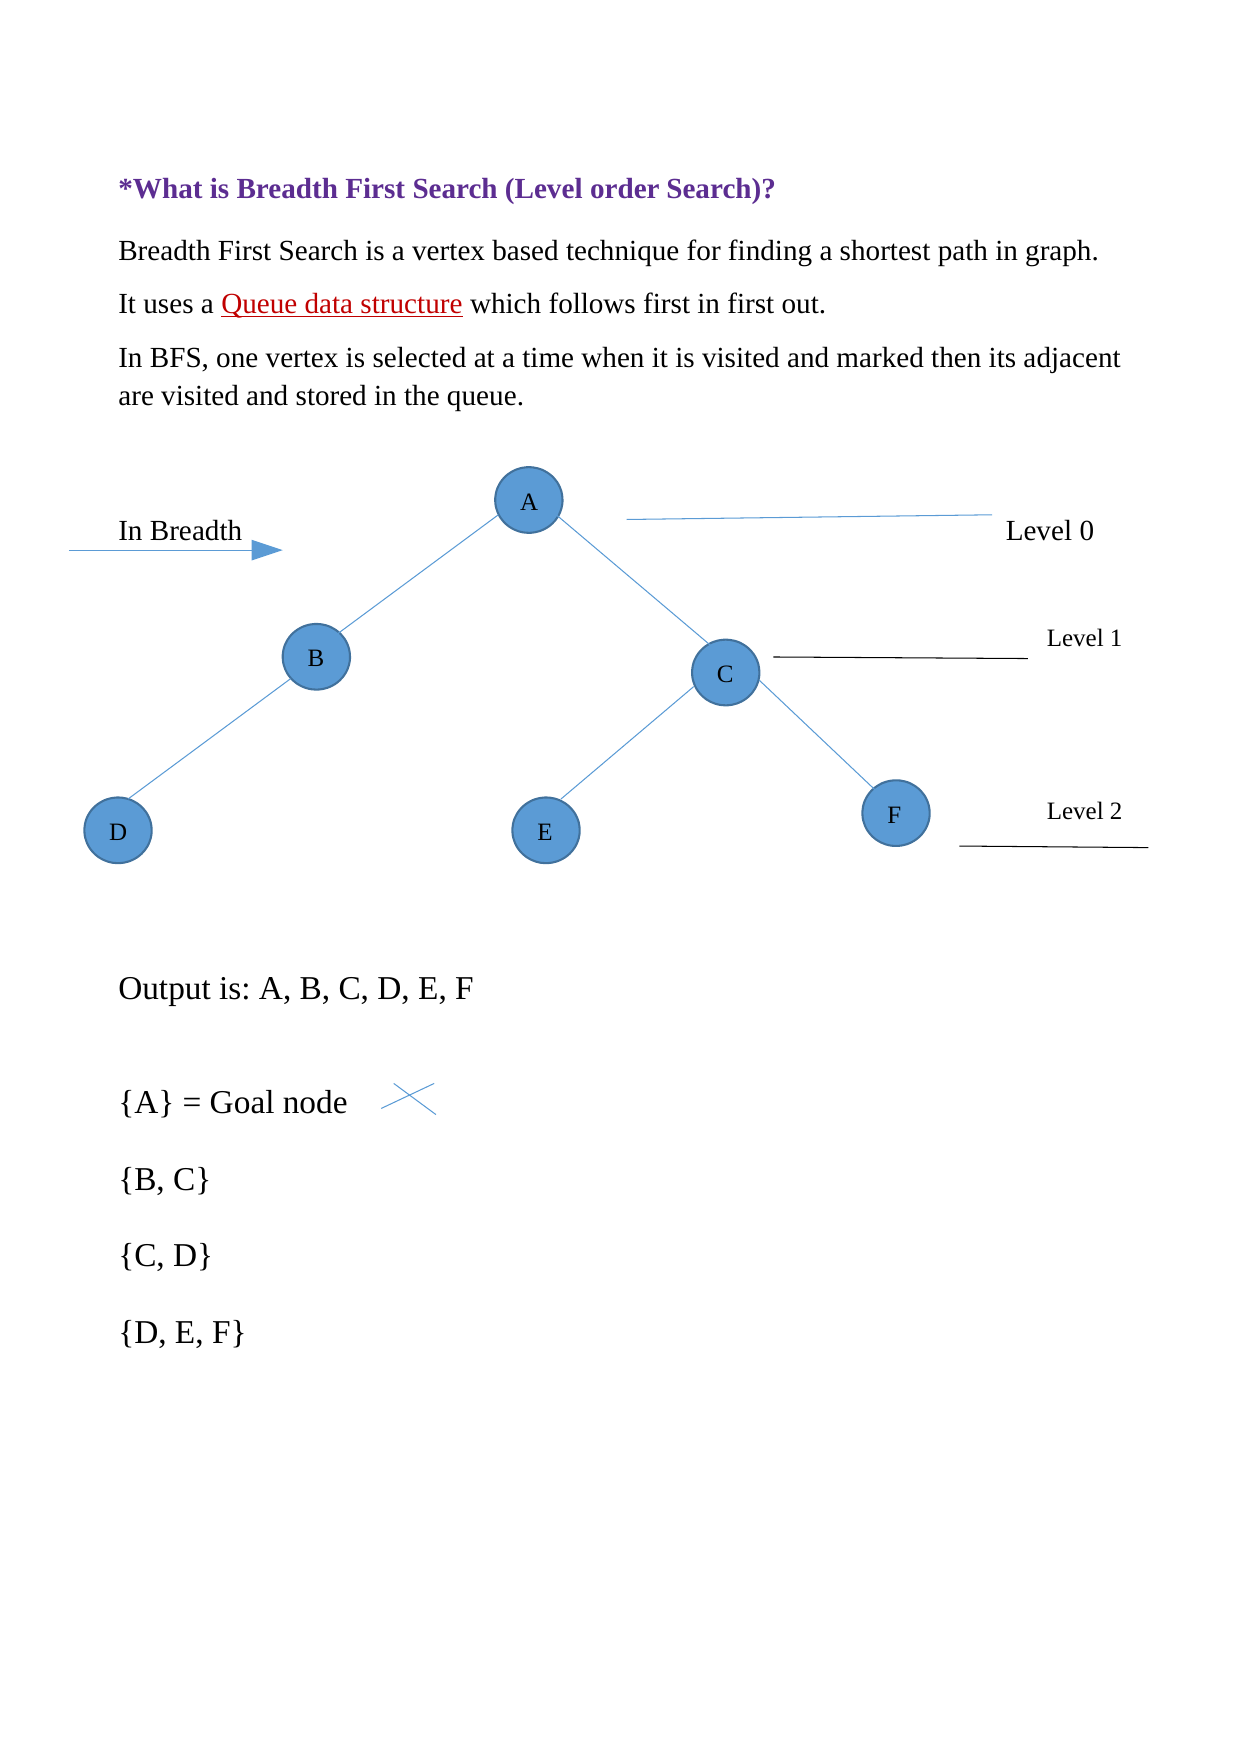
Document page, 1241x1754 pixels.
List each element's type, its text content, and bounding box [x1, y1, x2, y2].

text [132, 796, 539, 824]
text Breadth First Search is a vertex based technique for finding a shortest path in graph. [118, 233, 1122, 267]
text Output is: A, B, C, D, E, F [118, 968, 1122, 1007]
text [118, 623, 307, 652]
text {D, E, F} [118, 1312, 1122, 1351]
text *What is Breadth First Search (Level order Search)? [118, 171, 1122, 205]
text It uses a Queue data structure which follows first in first out. [118, 287, 1122, 320]
text [459, 517, 591, 546]
text [326, 623, 349, 631]
text Level 1 [687, 623, 1122, 652]
text {B, C} [118, 1159, 1122, 1197]
text In Breadth [118, 513, 497, 546]
text [342, 623, 706, 652]
text Level 2 [927, 796, 1122, 824]
text {C, D} [118, 1236, 1122, 1274]
text In BFS, one vertex is selected at a time when it is visited and marked then its adjacent are visited and stored in the queue. [118, 340, 1122, 412]
text Level 0 [560, 513, 1122, 546]
text [562, 796, 865, 824]
text {A} = Goal node [118, 1082, 1122, 1121]
